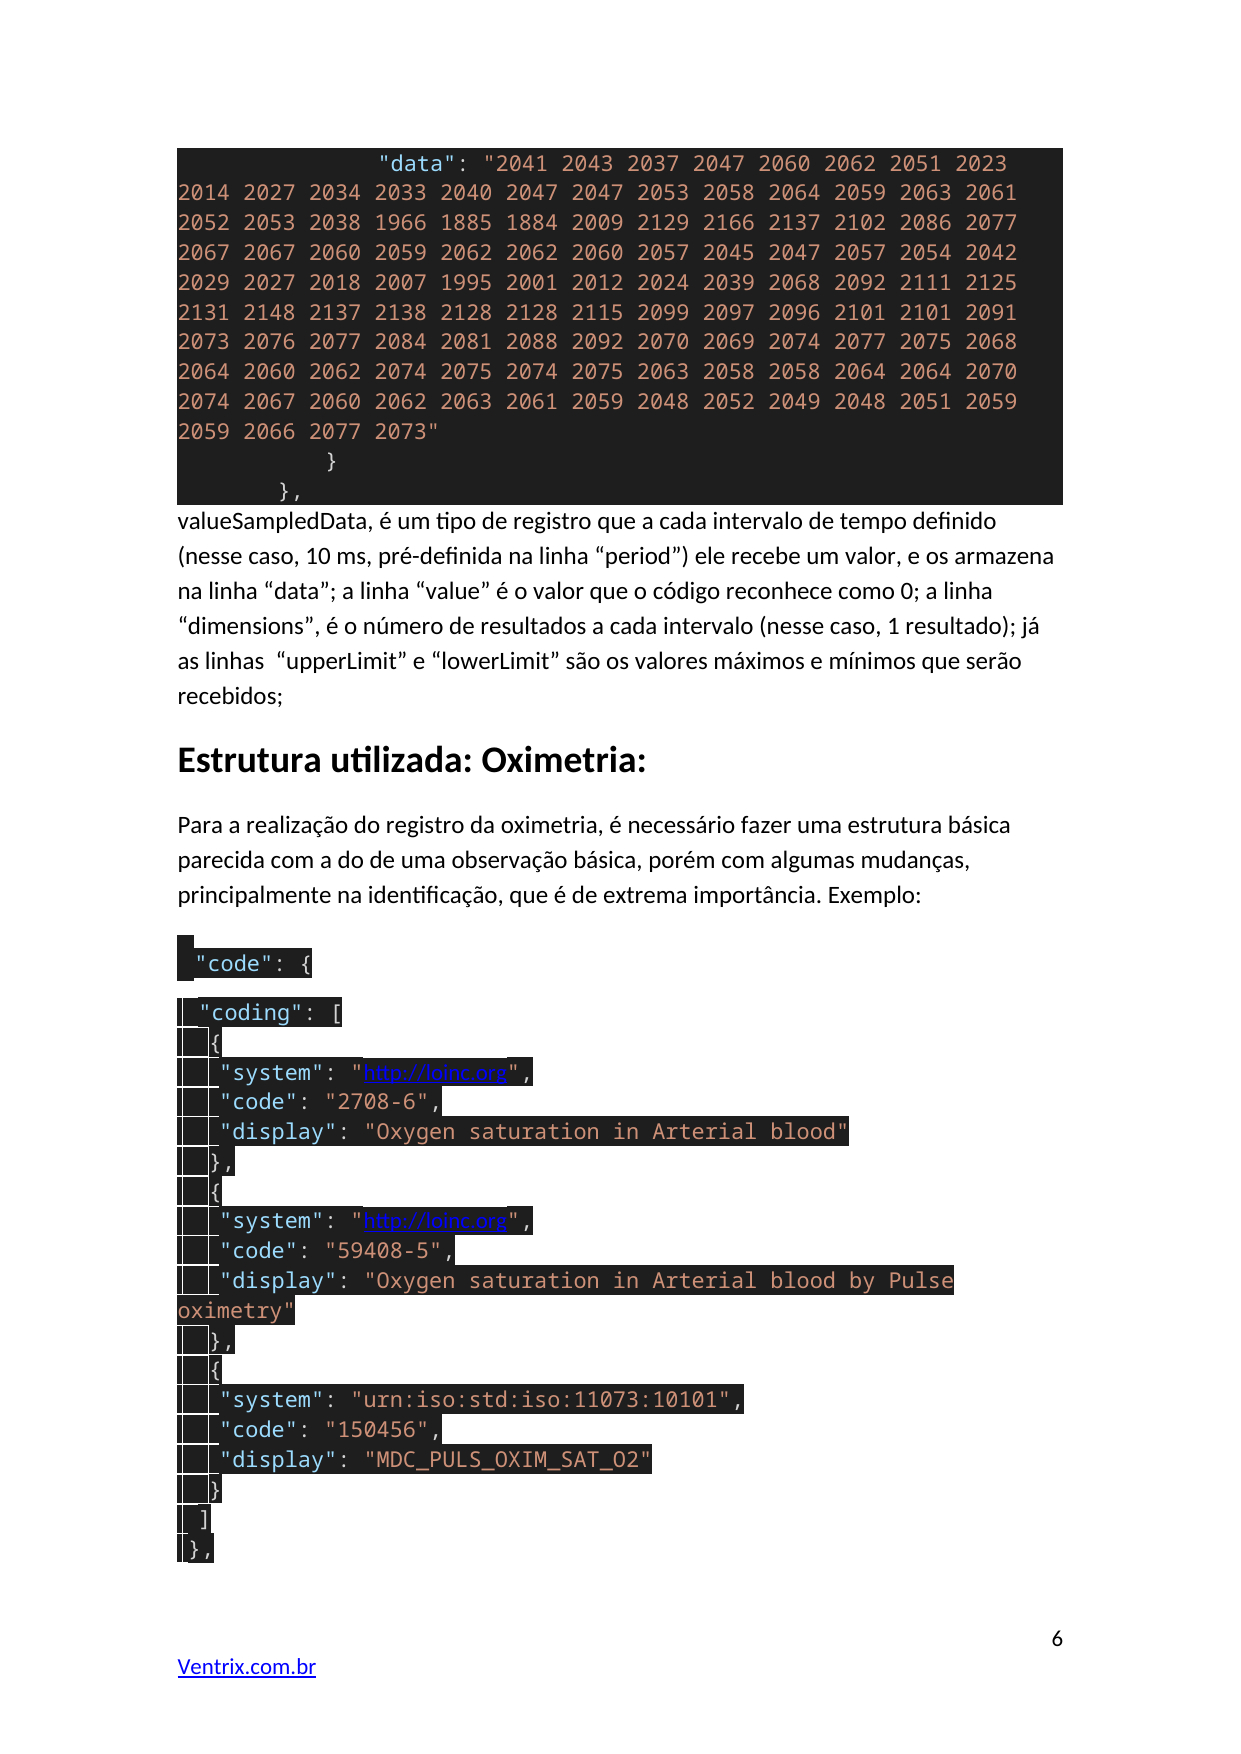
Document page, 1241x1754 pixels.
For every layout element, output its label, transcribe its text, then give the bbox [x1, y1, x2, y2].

text ] [177, 1503, 1063, 1533]
text "system": "urn:iso:std:iso:11073:10101", [177, 1384, 1063, 1414]
text }, [177, 1533, 1063, 1563]
text valueSampledData, é um tipo de registro que a cada intervalo de tempo definido (nesse caso, 10 ms, pré-definida na linha “period”) ele recebe um valor, e os armazena na linha “data”; a linha “value” é o valor que o código reconhece como 0; a linha “dimensions”, é o número de resultados a cada intervalo (nesse caso, 1 resultado); já as linhas “upperLimit” e “lowerLimit” são os valores máximos e mínimos que serão recebidos; [177, 505, 1063, 711]
text "system": "http://loinc.org", [177, 1206, 1063, 1235]
text "display": "Oxygen saturation in Arterial blood by Pulse oximetry" [177, 1265, 1063, 1325]
text Estrutura utilizada: Oximetria: [177, 736, 1063, 782]
text "code": "2708-6", [177, 1086, 1063, 1116]
text "data": "2041 2043 2037 2047 2060 2062 2051 2023 2014 2027 2034 2033 2040 2047 2047 2053 2058 2064 2059 2063 2061 2052 2053 2038 1966 1885 1884 2009 2129 2166 2137 2102 2086 2077 2067 2067 2060 2059 2062 2062 2060 2057 2045 2047 2057 2054 2042 2029 2027 2018 2007 1995 2001 2012 2024 2039 2068 2092 2111 2125 2131 2148 2137 2138 2128 2128 2115 2099 2097 2096 2101 2101 2091 2073 2076 2077 2084 2081 2088 2092 2070 2069 2074 2077 2075 2068 2064 2060 2062 2074 2075 2074 2075 2063 2058 2058 2064 2064 2070 2074 2067 2060 2062 2063 2061 2059 2048 2052 2049 2048 2051 2059 2059 2066 2077 2073" [177, 148, 1063, 446]
text "display": "Oxygen saturation in Arterial blood" [177, 1116, 1063, 1146]
text "code": "150456", [177, 1414, 1063, 1444]
text { [177, 1354, 1063, 1384]
text "code": "59408-5", [177, 1235, 1063, 1265]
text "system": "http://loinc.org", [177, 1057, 1063, 1086]
text } [177, 1474, 1063, 1503]
text }, [177, 1325, 1063, 1354]
text { [177, 1027, 1063, 1057]
text "display": "MDC_PULS_OXIM_SAT_O2" [177, 1444, 1063, 1474]
text } [177, 446, 1063, 475]
text "coding": [ [177, 997, 1063, 1027]
text { [177, 1176, 1063, 1206]
text Para a realização do registro da oximetria, é necessário fazer uma estrutura básica parecida com a do de uma observação básica, porém com algumas mudanças, principalmente na identificação, que é de extrema importância. Exemplo: [177, 809, 1063, 910]
text "code": { [177, 935, 1063, 981]
text }, [177, 1146, 1063, 1176]
text }, [177, 475, 1063, 505]
